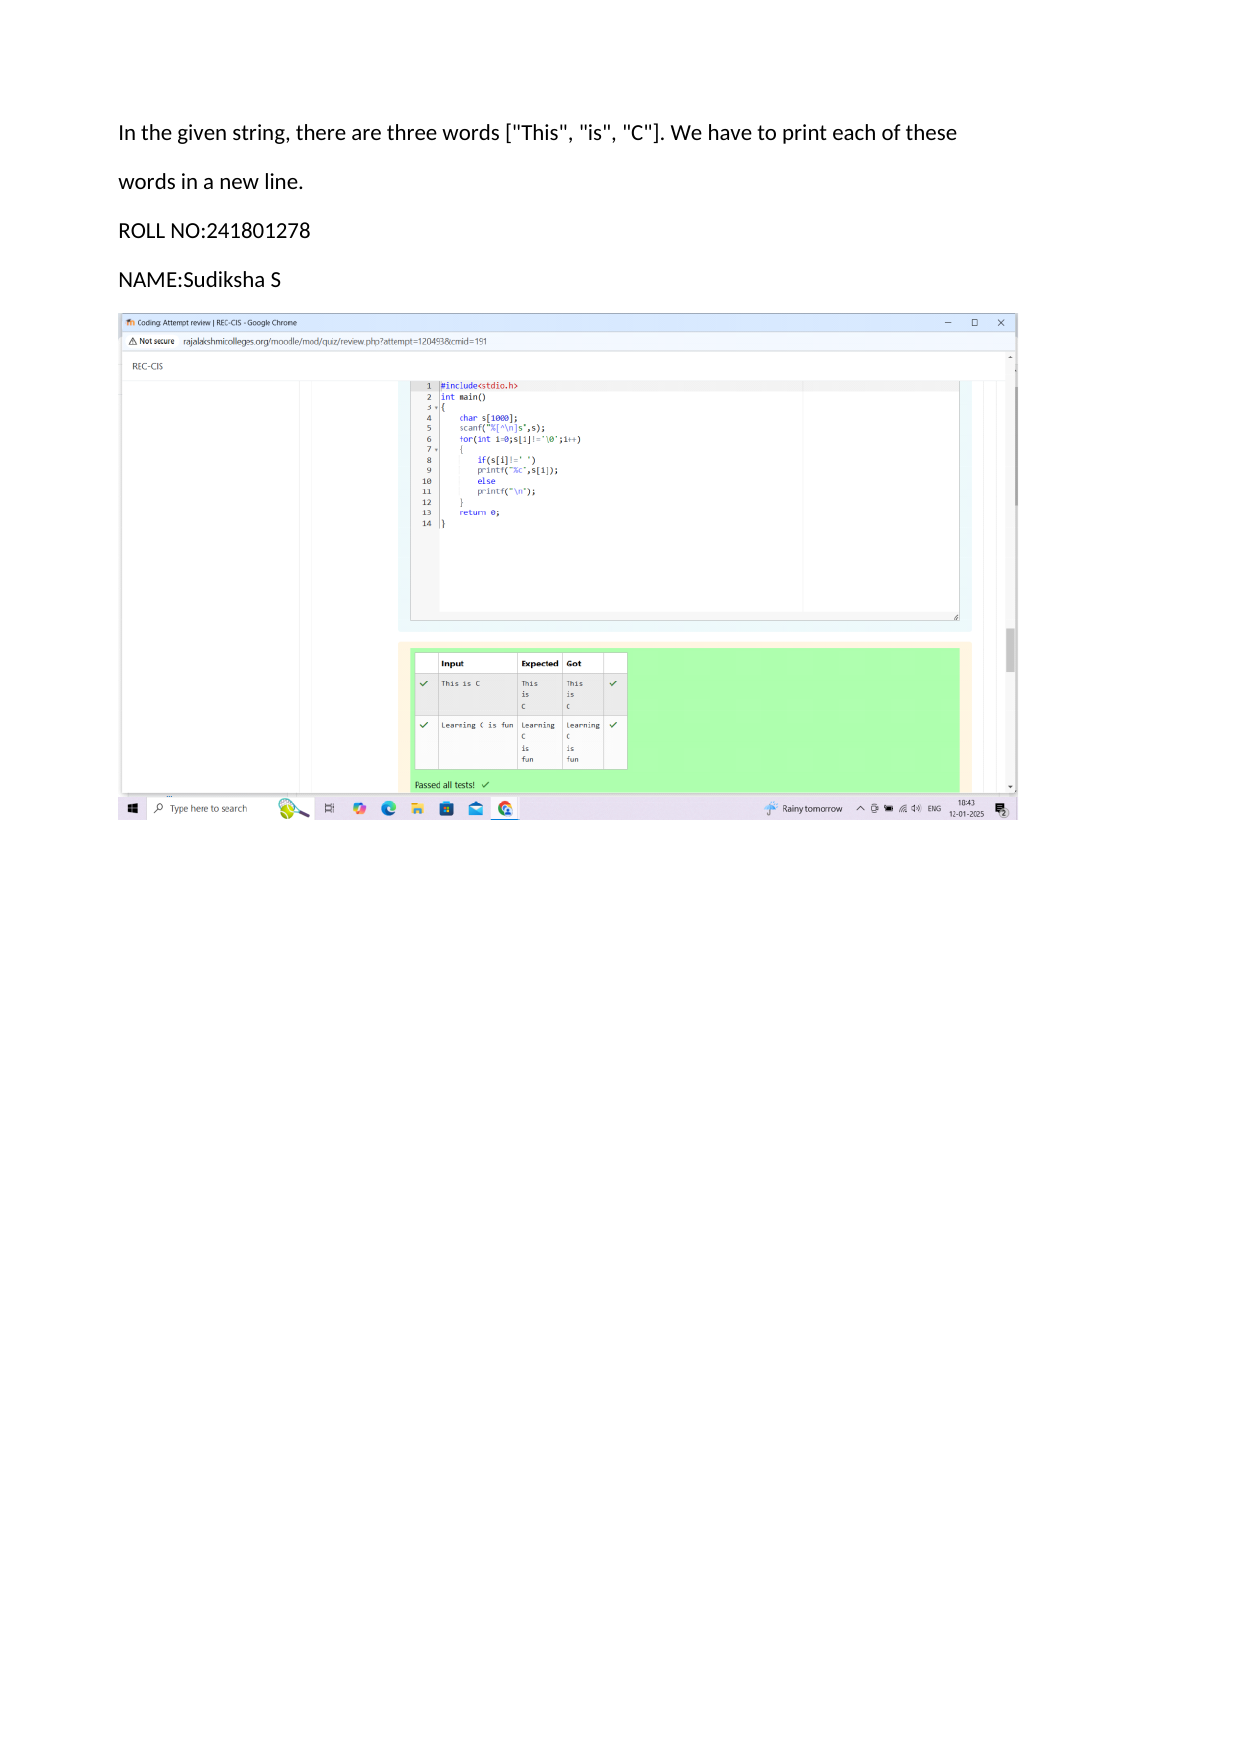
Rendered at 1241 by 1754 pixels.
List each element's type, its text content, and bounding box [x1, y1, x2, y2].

text NAME:Sudiksha S [118, 265, 1122, 293]
text In the given string, there are three words ["This", "is", "C"]. We have to print each of these [118, 118, 1122, 146]
text ROLL NO:241801278 [118, 216, 1122, 244]
text words in a new line. [118, 167, 1122, 195]
